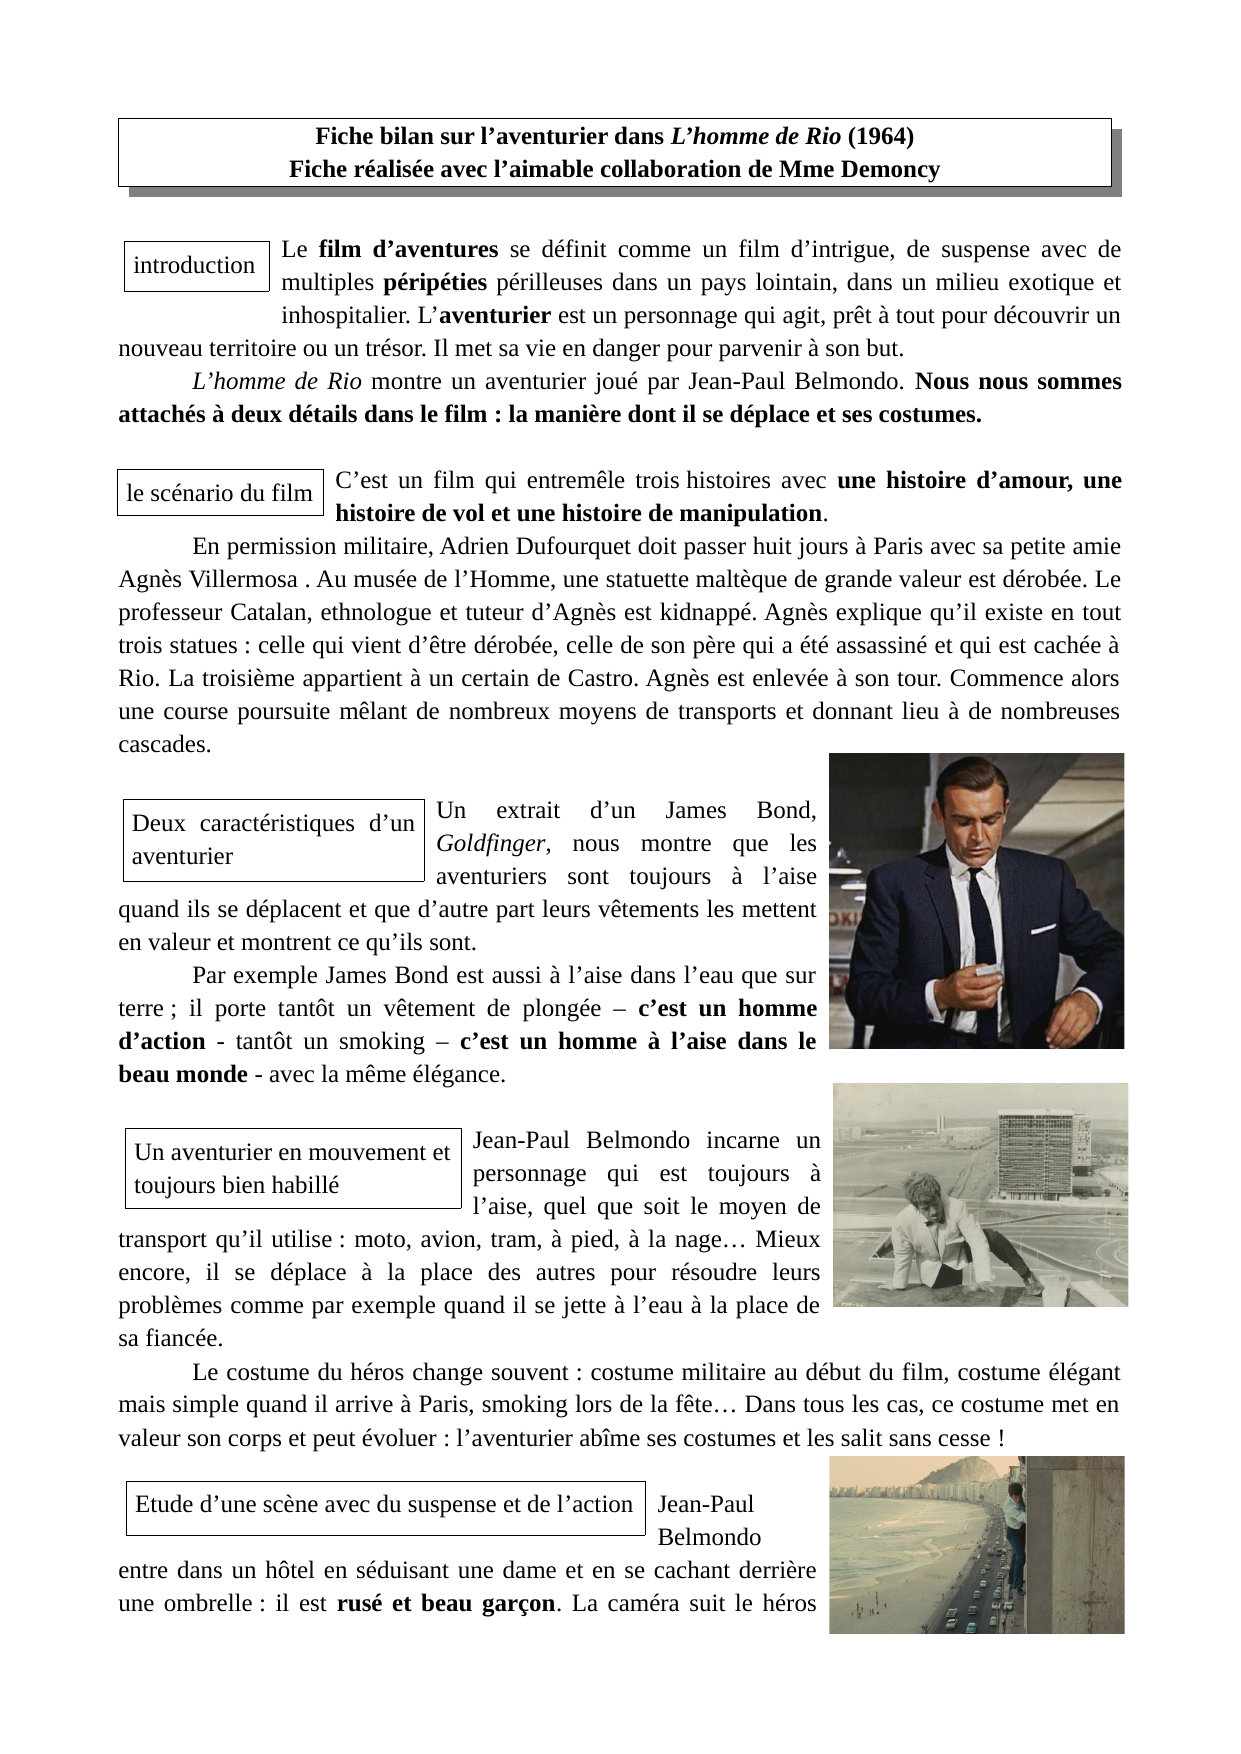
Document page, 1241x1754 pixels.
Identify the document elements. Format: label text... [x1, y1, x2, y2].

text L’homme de Rio montre un aventurier joué par Jean-Paul Belmondo. Nous nous sommes attachés à deux détails dans le film : la manière dont il se déplace et ses costumes. [118, 366, 1122, 428]
text Etude d’une scène avec du suspense et de l’action [135, 1489, 636, 1518]
picture [829, 1456, 1125, 1634]
text Le film d’aventures se définit comme un film d’intrigue, de suspense avec de multiples péripéties périlleuses dans un pays lointain, dans un milieu exotique et inhospitalier. L’aventurier est un personnage qui agit, prêt à tout pour découvrir un nouveau territoire ou un trésor. Il met sa vie en danger pour parvenir à son but. [118, 234, 1122, 362]
text Deux caractéristiques d’un aventurier [132, 808, 415, 870]
picture [829, 753, 1125, 1049]
text toujours bien habillé [134, 1170, 452, 1199]
text Jean-Paul Belmondo incarne un personnage qui est toujours à l’aise, quel que soit le moyen de transport qu’il utilise : moto, avion, tram, à pied, à la nage… Mieux encore, il se déplace à la place des autres pour résoudre leurs problèmes comme par exemple quand il se jette à l’eau à la place de sa fiancée. [118, 1125, 1122, 1352]
text Par exemple James Bond est aussi à l’aise dans l’eau que sur terre ; il porte tantôt un vêtement de plongée – c’est un homme d’action - tantôt un smoking – c’est un homme à l’aise dans le beau monde - avec la même élégance. [118, 960, 1122, 1088]
text C’est un film qui entremêle trois histoires avec une histoire d’amour, une histoire de vol et une histoire de manipulation. [118, 465, 1122, 527]
text introduction [133, 250, 260, 279]
text Jean-Paul Belmondo entre dans un hôtel en séduisant une dame et en se cachant derrière une ombrelle : il est rusé et beau garçon. La caméra suit le héros [118, 1489, 829, 1616]
text En permission militaire, Adrien Dufourquet doit passer huit jours à Paris avec sa petite amie Agnès Villermosa . Au musée de l’Homme, une statuette maltèque de grande valeur est dérobée. Le professeur Catalan, ethnologue et tuteur d’Agnès est kidnappé. Agnès explique qu’il existe en tout trois statues : celle qui vient d’être dérobée, celle de son père qui a été assassiné et qui est cachée à Rio. La troisième appartient à un certain de Castro. Agnès est enlevée à son tour. Commence alors une course poursuite mêlant de nombreux moyens de transports et donnant lieu à de nombreuses cascades. [118, 531, 1122, 758]
text Fiche bilan sur l’aventurier dans L’homme de Rio (1964) [119, 119, 1111, 150]
text Le costume du héros change souvent : costume militaire au début du film, costume élégant mais simple quand il arrive à Paris, smoking lors de la fête… Dans tous les cas, ce costume met en valeur son corps et peut évoluer : l’aventurier abîme ses costumes et les salit sans cesse ! [118, 1357, 1122, 1451]
picture [833, 1083, 1129, 1307]
text Un aventurier en mouvement et [134, 1137, 452, 1166]
text Un extrait d’un James Bond, Goldfinger, nous montre que les aventuriers sont toujours à l’aise quand ils se déplacent et que d’autre part leurs vêtements les mettent en valeur et montrent ce qu’ils sont. [118, 795, 829, 956]
text Fiche réalisée avec l’aimable collaboration de Mme Demoncy [119, 151, 1111, 186]
text le scénario du film [126, 478, 314, 507]
